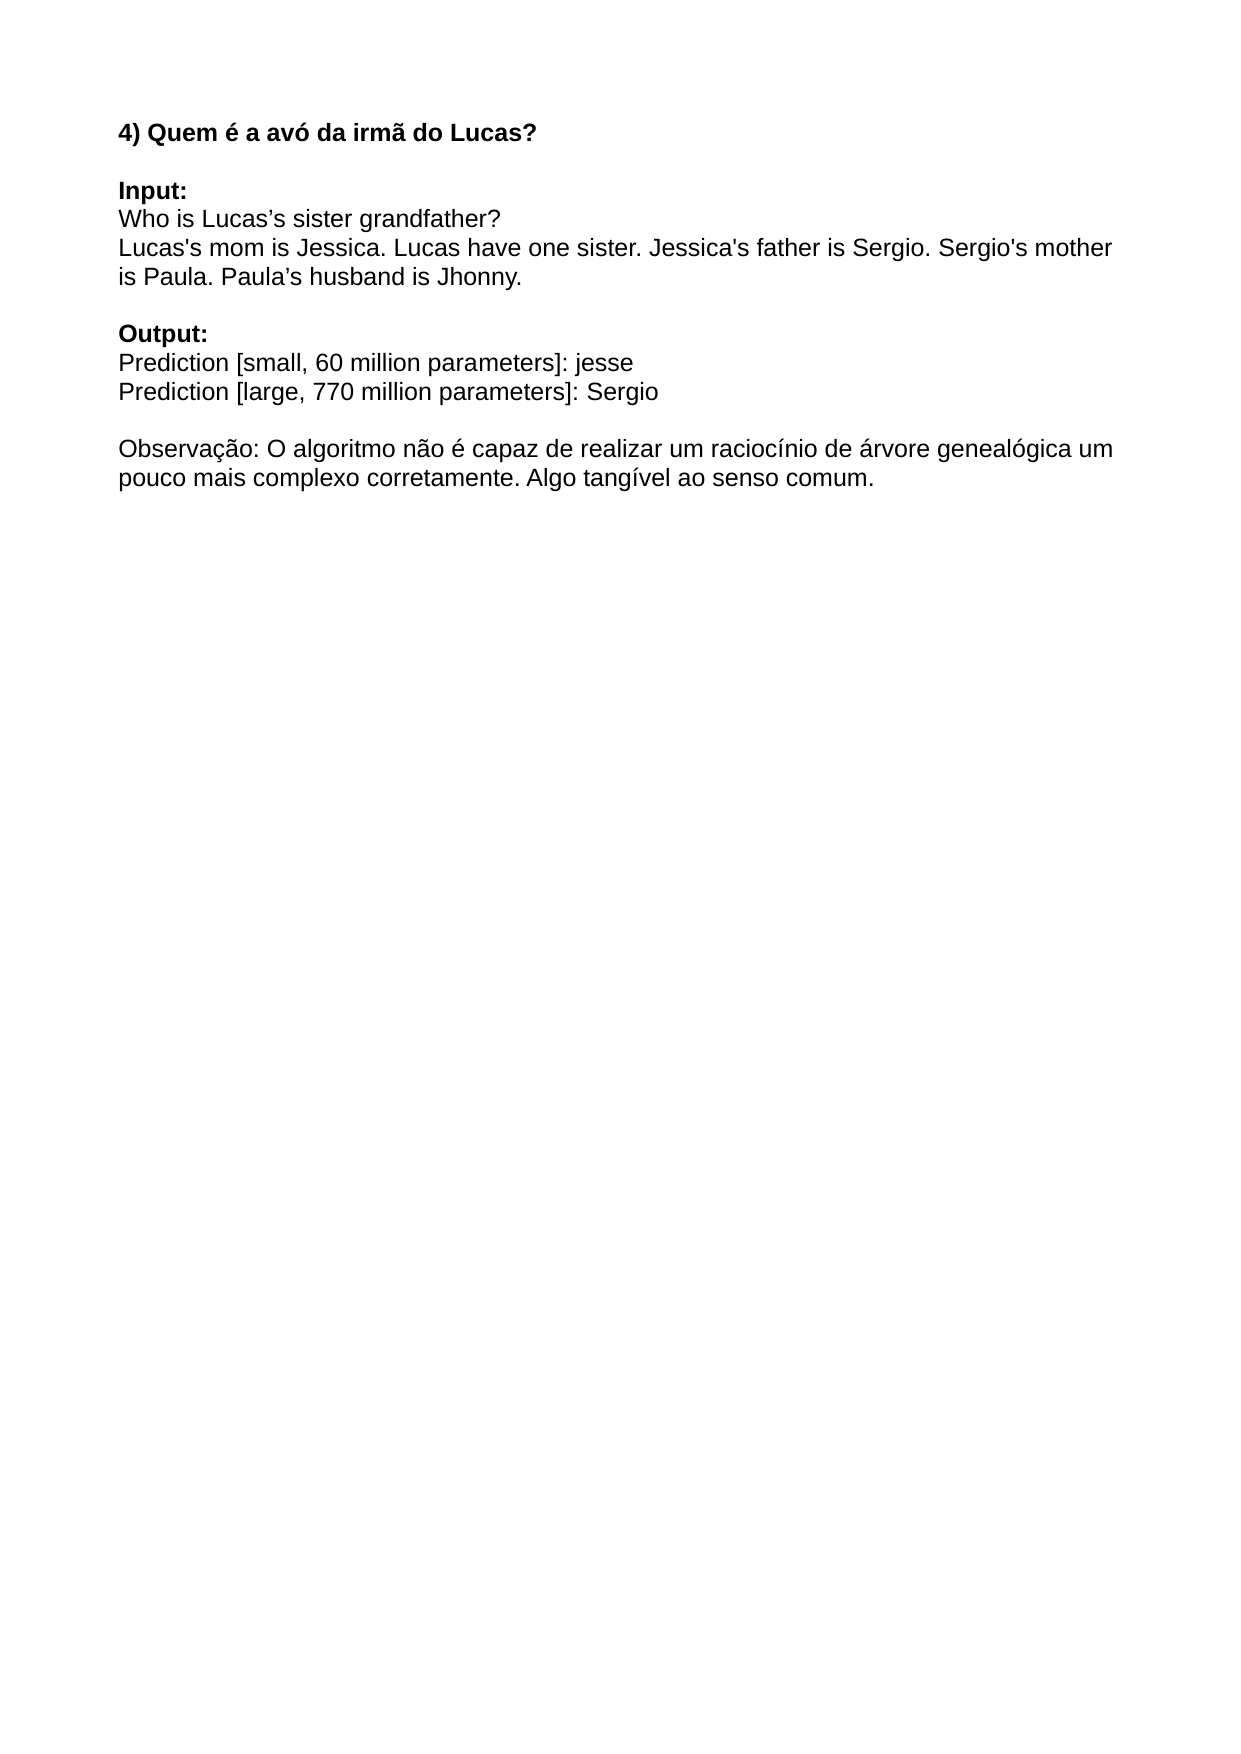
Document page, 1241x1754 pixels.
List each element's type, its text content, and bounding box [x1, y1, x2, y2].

text Observação: O algoritmo não é capaz de realizar um raciocínio de árvore genealógica um pouco mais complexo corretamente. Algo tangível ao senso comum. [118, 434, 1122, 492]
text Input: [118, 176, 1122, 204]
text Who is Lucas’s sister grandfather? [118, 204, 1122, 233]
text Output: [118, 319, 1122, 348]
text Prediction [large, 770 million parameters]: Sergio [118, 377, 1122, 406]
text 4) Quem é a avó da irmã do Lucas? [118, 118, 1122, 147]
text Prediction [small, 60 million parameters]: jesse [118, 348, 1122, 377]
text Lucas's mom is Jessica. Lucas have one sister. Jessica's father is Sergio. Sergio's mother is Paula. Paula’s husband is Jhonny. [118, 233, 1122, 291]
